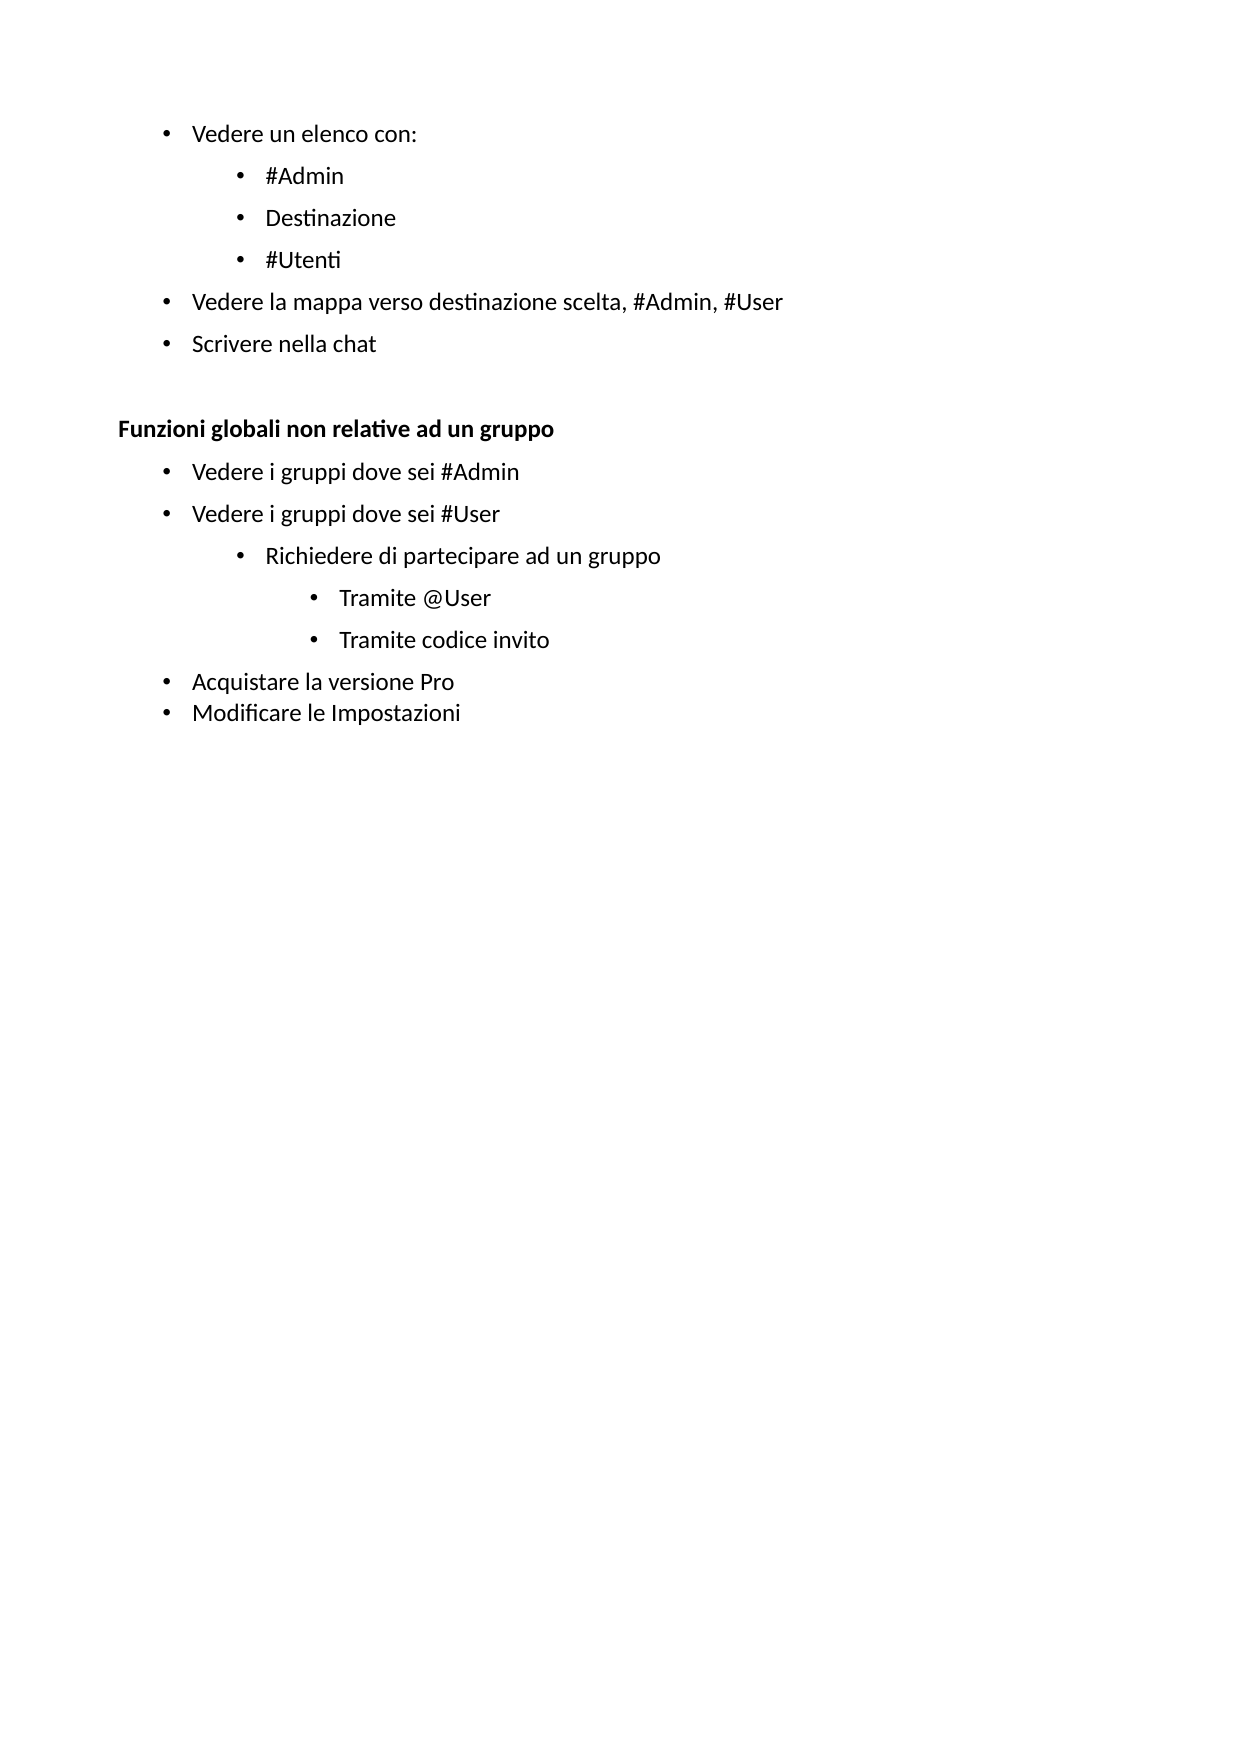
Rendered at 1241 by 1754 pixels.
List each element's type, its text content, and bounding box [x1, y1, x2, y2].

list #Admin [236, 160, 1122, 191]
list Vedere la mappa verso destinazione scelta, #Admin, #User [162, 286, 1122, 317]
list Destinazione [236, 202, 1122, 233]
list Acquistare la versione Pro [162, 666, 1122, 697]
list Tramite @User [309, 582, 1122, 612]
list Richiedere di partecipare ad un gruppo [236, 540, 1122, 570]
list Modificare le Impostazioni [162, 697, 1122, 727]
text Funzioni globali non relative ad un gruppo [118, 414, 1122, 444]
list Vedere i gruppi dove sei #User [162, 498, 1122, 528]
list Tramite codice invito [309, 624, 1122, 654]
list #Utenti [236, 244, 1122, 275]
list Vedere i gruppi dove sei #Admin [162, 456, 1122, 486]
list Scrivere nella chat [162, 328, 1122, 359]
list Vedere un elenco con: [162, 118, 1122, 149]
